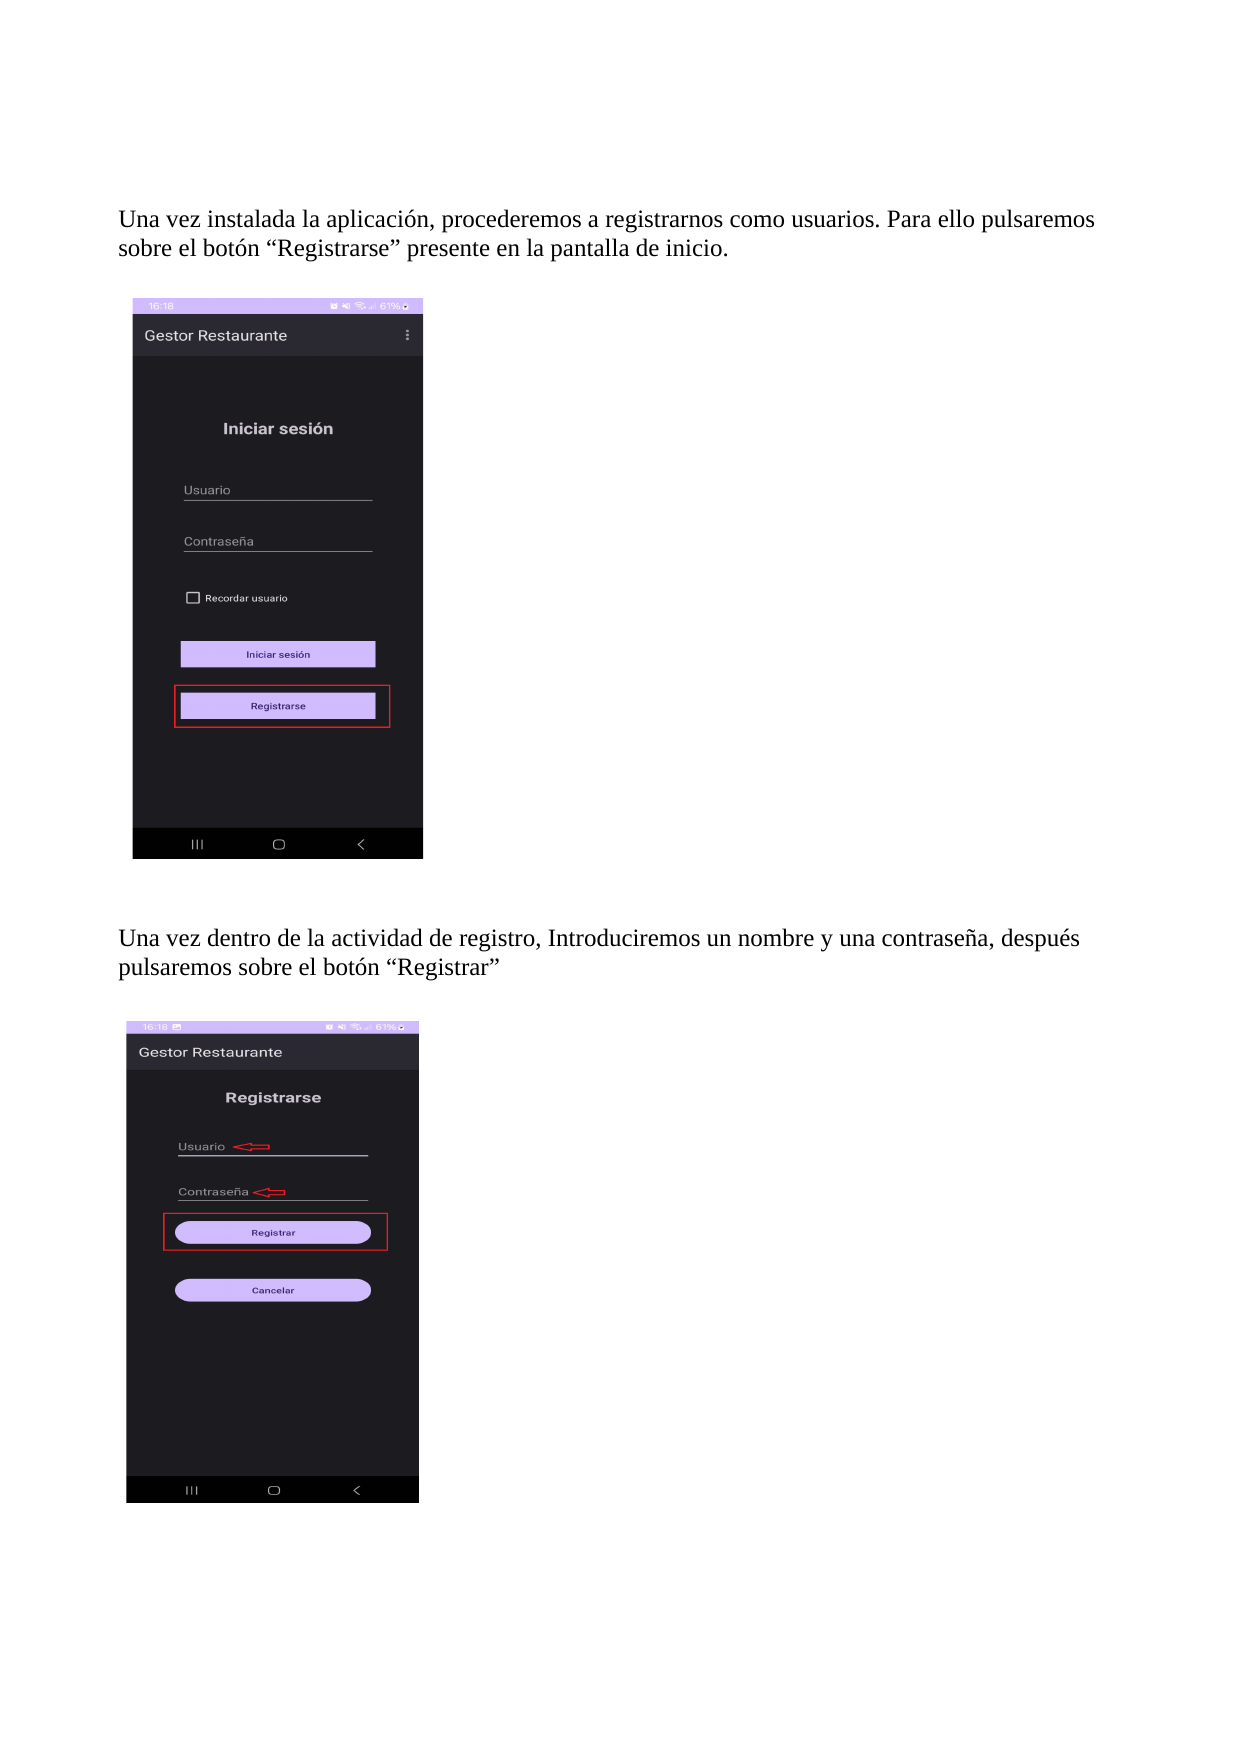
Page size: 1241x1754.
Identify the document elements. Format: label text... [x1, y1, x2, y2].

text Una vez instalada la aplicación, procederemos a registrarnos como usuarios. Para ello pulsaremos sobre el botón “Registrarse” presente en la pantalla de inicio. [118, 204, 1122, 262]
text Una vez dentro de la actividad de registro, Introduciremos un nombre y una contraseña, después pulsaremos sobre el botón “Registrar” [118, 923, 1122, 981]
picture [126, 1021, 419, 1503]
picture [132, 298, 424, 859]
